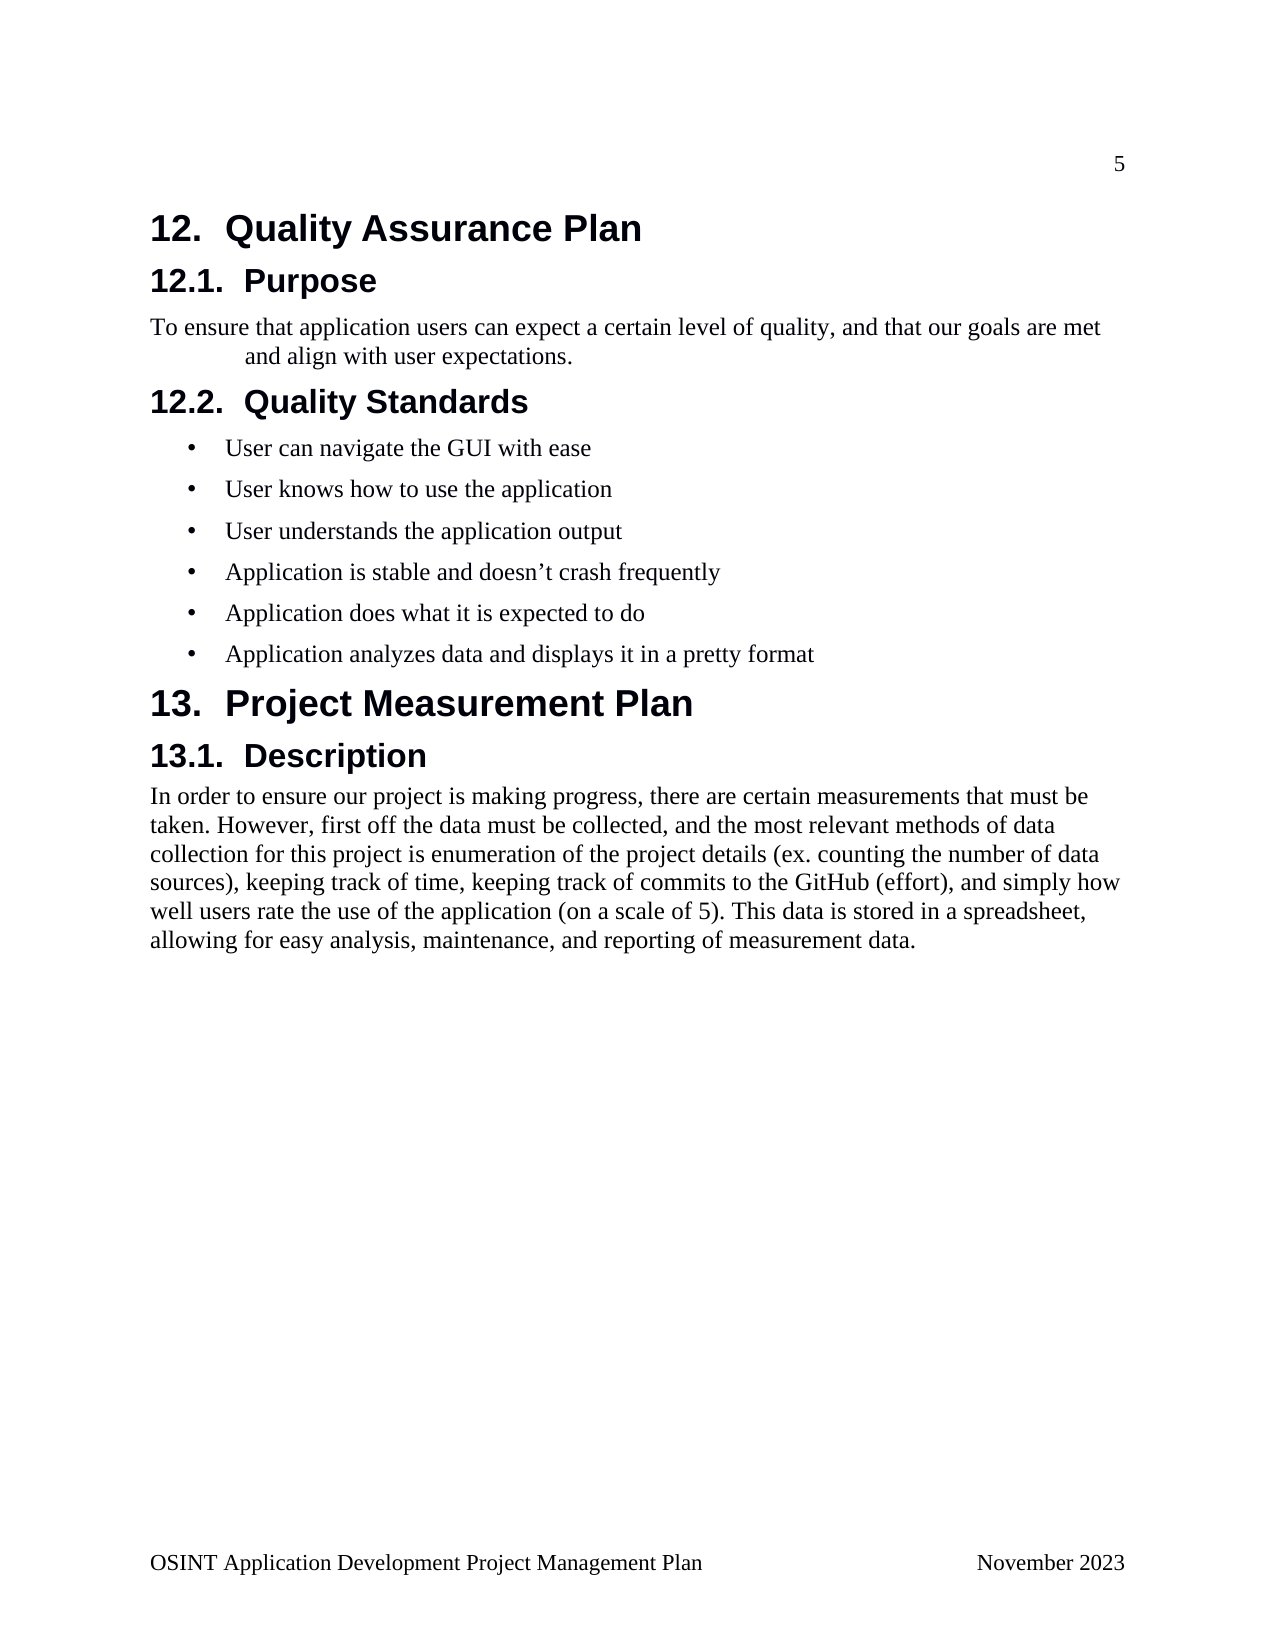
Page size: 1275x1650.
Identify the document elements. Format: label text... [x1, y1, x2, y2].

list Application does what it is expected to do [187, 598, 1125, 627]
subtitle Quality Assurance Plan [150, 206, 1125, 249]
list User understands the application output [187, 516, 1125, 544]
subtitle Project Measurement Plan [150, 681, 1125, 724]
list Application analyzes data and displays it in a pretty format [187, 639, 1125, 668]
subtitle Purpose [150, 261, 1125, 300]
subtitle Description [150, 736, 1125, 775]
text In order to ensure our project is making progress, there are certain measurements that must be taken. However, first off the data must be collected, and the most relevant methods of data collection for this project is enumeration of the project details (ex. counting the number of data sources), keeping track of time, keeping track of commits to the GitHub (effort), and simply how well users rate the use of the application (on a scale of 5). This data is stored in a spreadsheet, allowing for easy analysis, maintenance, and reporting of measurement data. [150, 781, 1125, 954]
text To ensure that application users can expect a certain level of quality, and that our goals are met and align with user expectations. [150, 312, 1125, 370]
list Application is stable and doesn’t crash frequently [187, 557, 1125, 586]
list User knows how to use the application [187, 474, 1125, 503]
list User can navigate the GUI with ease [187, 433, 1125, 462]
subtitle Quality Standards [150, 382, 1125, 421]
